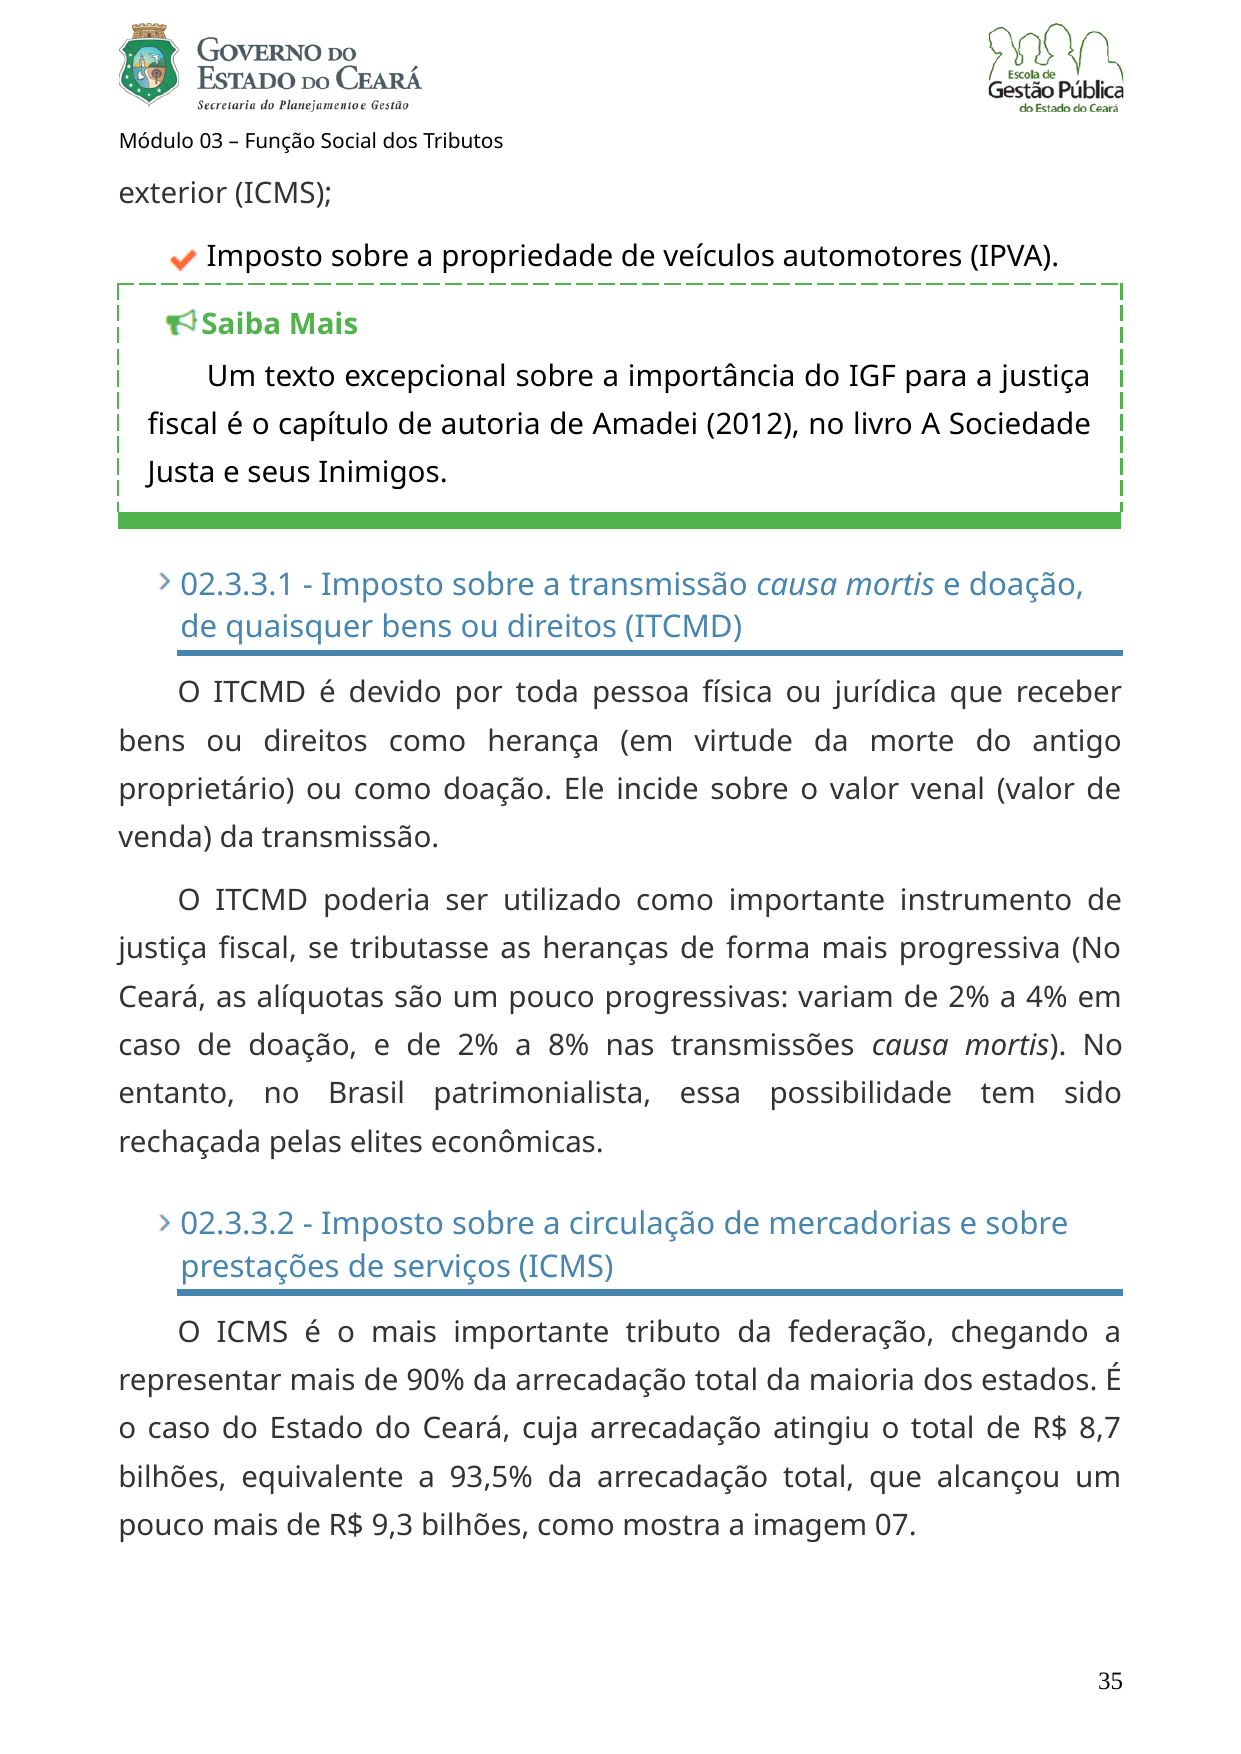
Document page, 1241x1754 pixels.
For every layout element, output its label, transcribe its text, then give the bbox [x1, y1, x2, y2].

table_cell [118, 512, 1121, 529]
picture [152, 1209, 176, 1239]
picture [160, 303, 202, 343]
picture [169, 245, 199, 271]
text Imposto sobre a propriedade de veículos automotores (IPVA). [118, 234, 1123, 275]
text O ICMS é o mais importante tributo da federação, chegando a representar mais de 90% da arrecadação total da maioria dos estados. É o caso do Estado do Ceará, cuja arrecadação atingiu o total de R$ 8,7 bilhões, equivalente a 93,5% da arrecadação total, que alcançou um pouco mais de R$ 9,3 bilhões, como mostra a imagem 07. [118, 1310, 1123, 1544]
subtitle 02.3.3.1 - Imposto sobre a transmissão causa mortis e doação, de quaisquer bens ou direitos (ITCMD) [177, 559, 1123, 650]
subtitle 02.3.3.2 - Imposto sobre a circulação de mercadorias e sobre prestações de serviços (ICMS) [177, 1198, 1123, 1289]
text O ITCMD poderia ser utilizado como importante instrumento de justiça fiscal, se tributasse as heranças de forma mais progressiva (No Ceará, as alíquotas são um pouco progressivas: variam de 2% a 4% em caso de doação, e de 2% a 8% nas transmissões causa mortis). No entanto, no Brasil patrimonialista, essa possibilidade tem sido rechaçada pelas elites econômicas. [118, 879, 1123, 1161]
text exterior (ICMS); [118, 172, 1123, 212]
table_header Saiba Mais Um texto excepcional sobre a importância do IGF para a justiça fiscal é o capítulo de autoria de Amadei (2012), no livro A Sociedade Justa e seus Inimigos. [118, 283, 1121, 512]
text O ITCMD é devido por toda pessoa física ou jurídica que receber bens ou direitos como herança (em virtude da morte do antigo proprietário) ou como doação. Ele incide sobre o valor venal (valor de venda) da transmissão. [118, 671, 1123, 856]
picture [118, 23, 1124, 112]
picture [152, 567, 176, 598]
